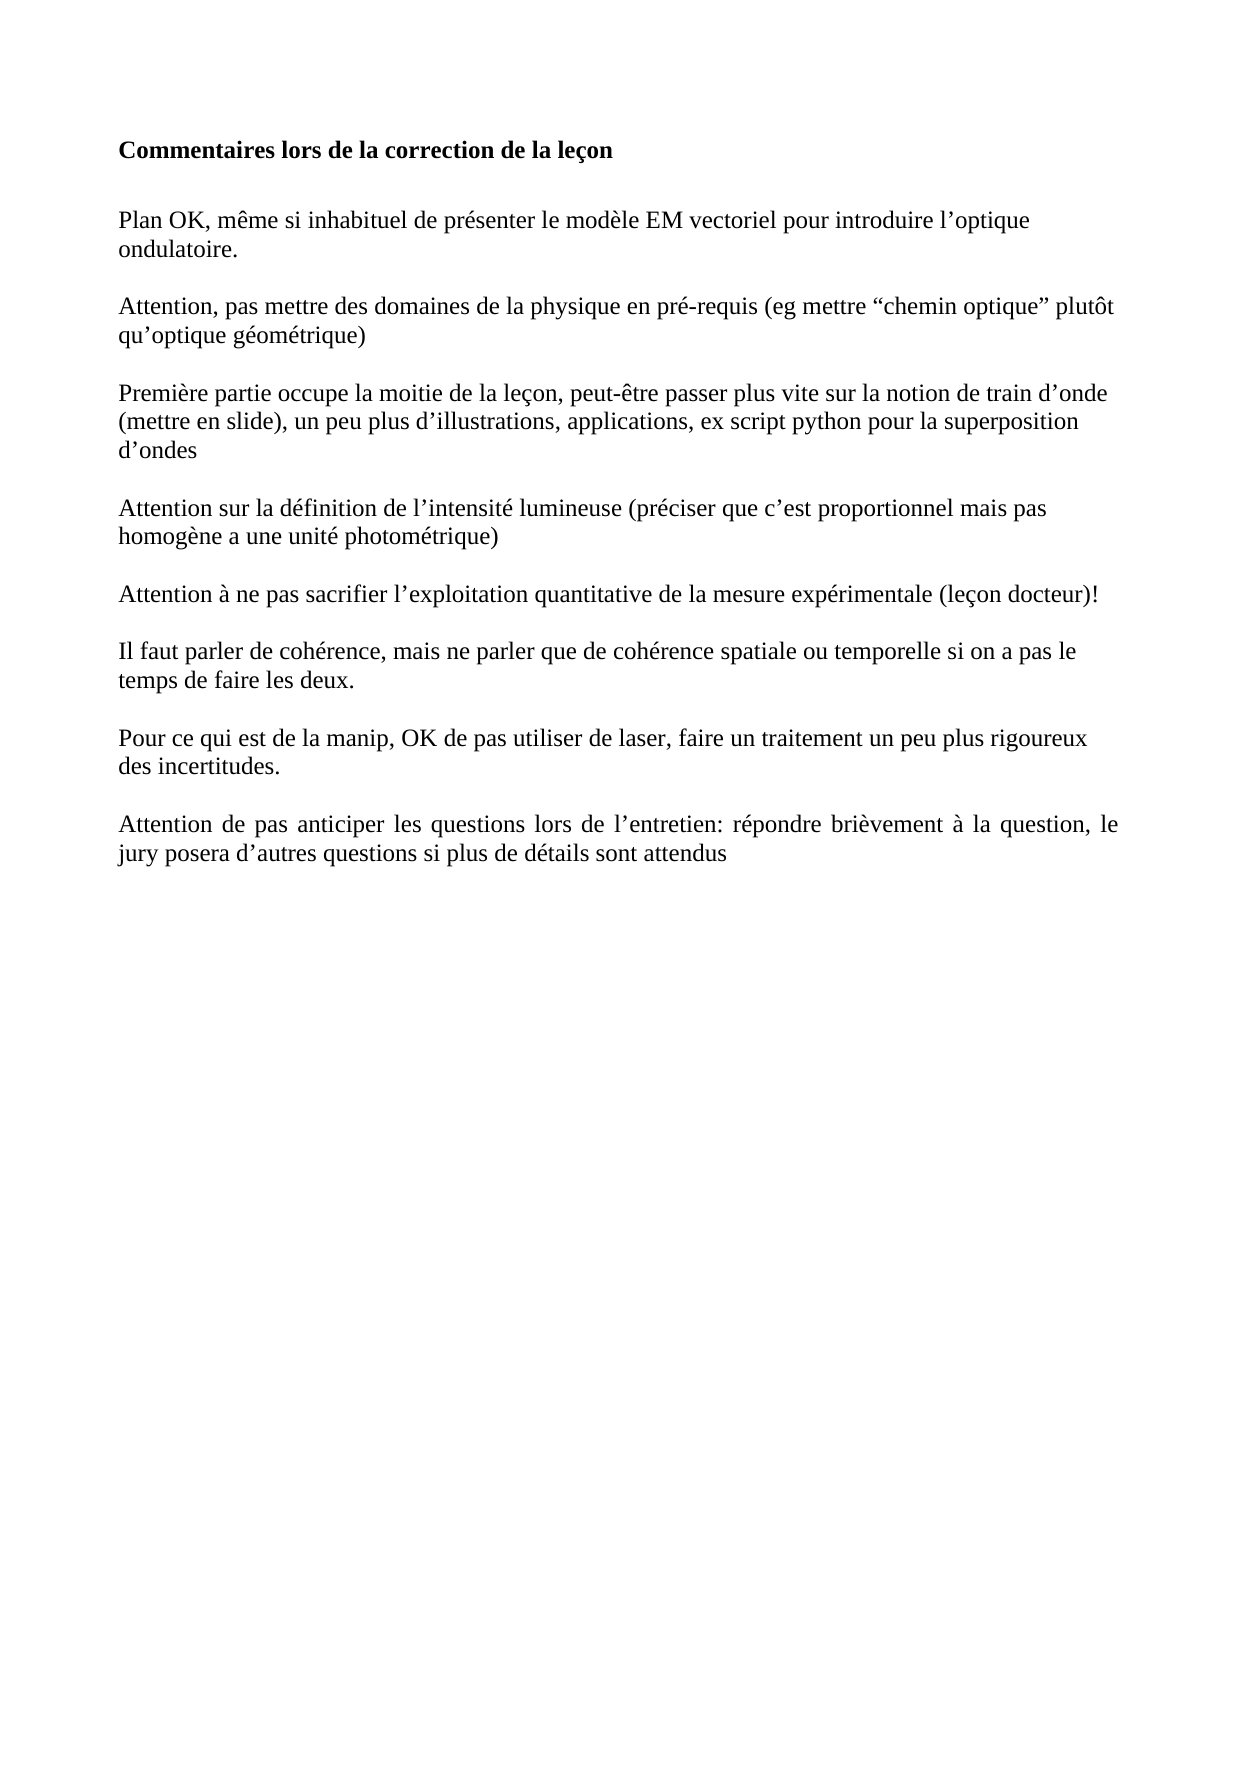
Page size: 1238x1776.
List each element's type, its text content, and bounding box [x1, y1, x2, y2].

text Première partie occupe la moitie de la leçon, peut-être passer plus vite sur la notion de train d’onde (mettre en slide), un peu plus d’illustrations, applications, ex script python pour la superposition d’ondes [118, 378, 1119, 464]
text Attention, pas mettre des domaines de la physique en pré-requis (eg mettre “chemin optique” plutôt qu’optique géométrique) [118, 291, 1119, 349]
text Attention de pas anticiper les questions lors de l’entretien: répondre brièvement à la question, le jury posera d’autres questions si plus de détails sont attendus [118, 809, 1119, 866]
subtitle Commentaires lors de la correction de la leçon [118, 135, 1119, 164]
text Attention à ne pas sacrifier l’exploitation quantitative de la mesure expérimentale (leçon docteur)! [118, 579, 1119, 608]
text Il faut parler de cohérence, mais ne parler que de cohérence spatiale ou temporelle si on a pas le temps de faire les deux. [118, 636, 1119, 694]
text Attention sur la définition de l’intensité lumineuse (préciser que c’est proportionnel mais pas homogène a une unité photométrique) [118, 493, 1119, 550]
text Plan OK, même si inhabituel de présenter le modèle EM vectoriel pour introduire l’optique ondulatoire. [118, 205, 1119, 263]
text Pour ce qui est de la manip, OK de pas utiliser de laser, faire un traitement un peu plus rigoureux des incertitudes. [118, 723, 1119, 780]
